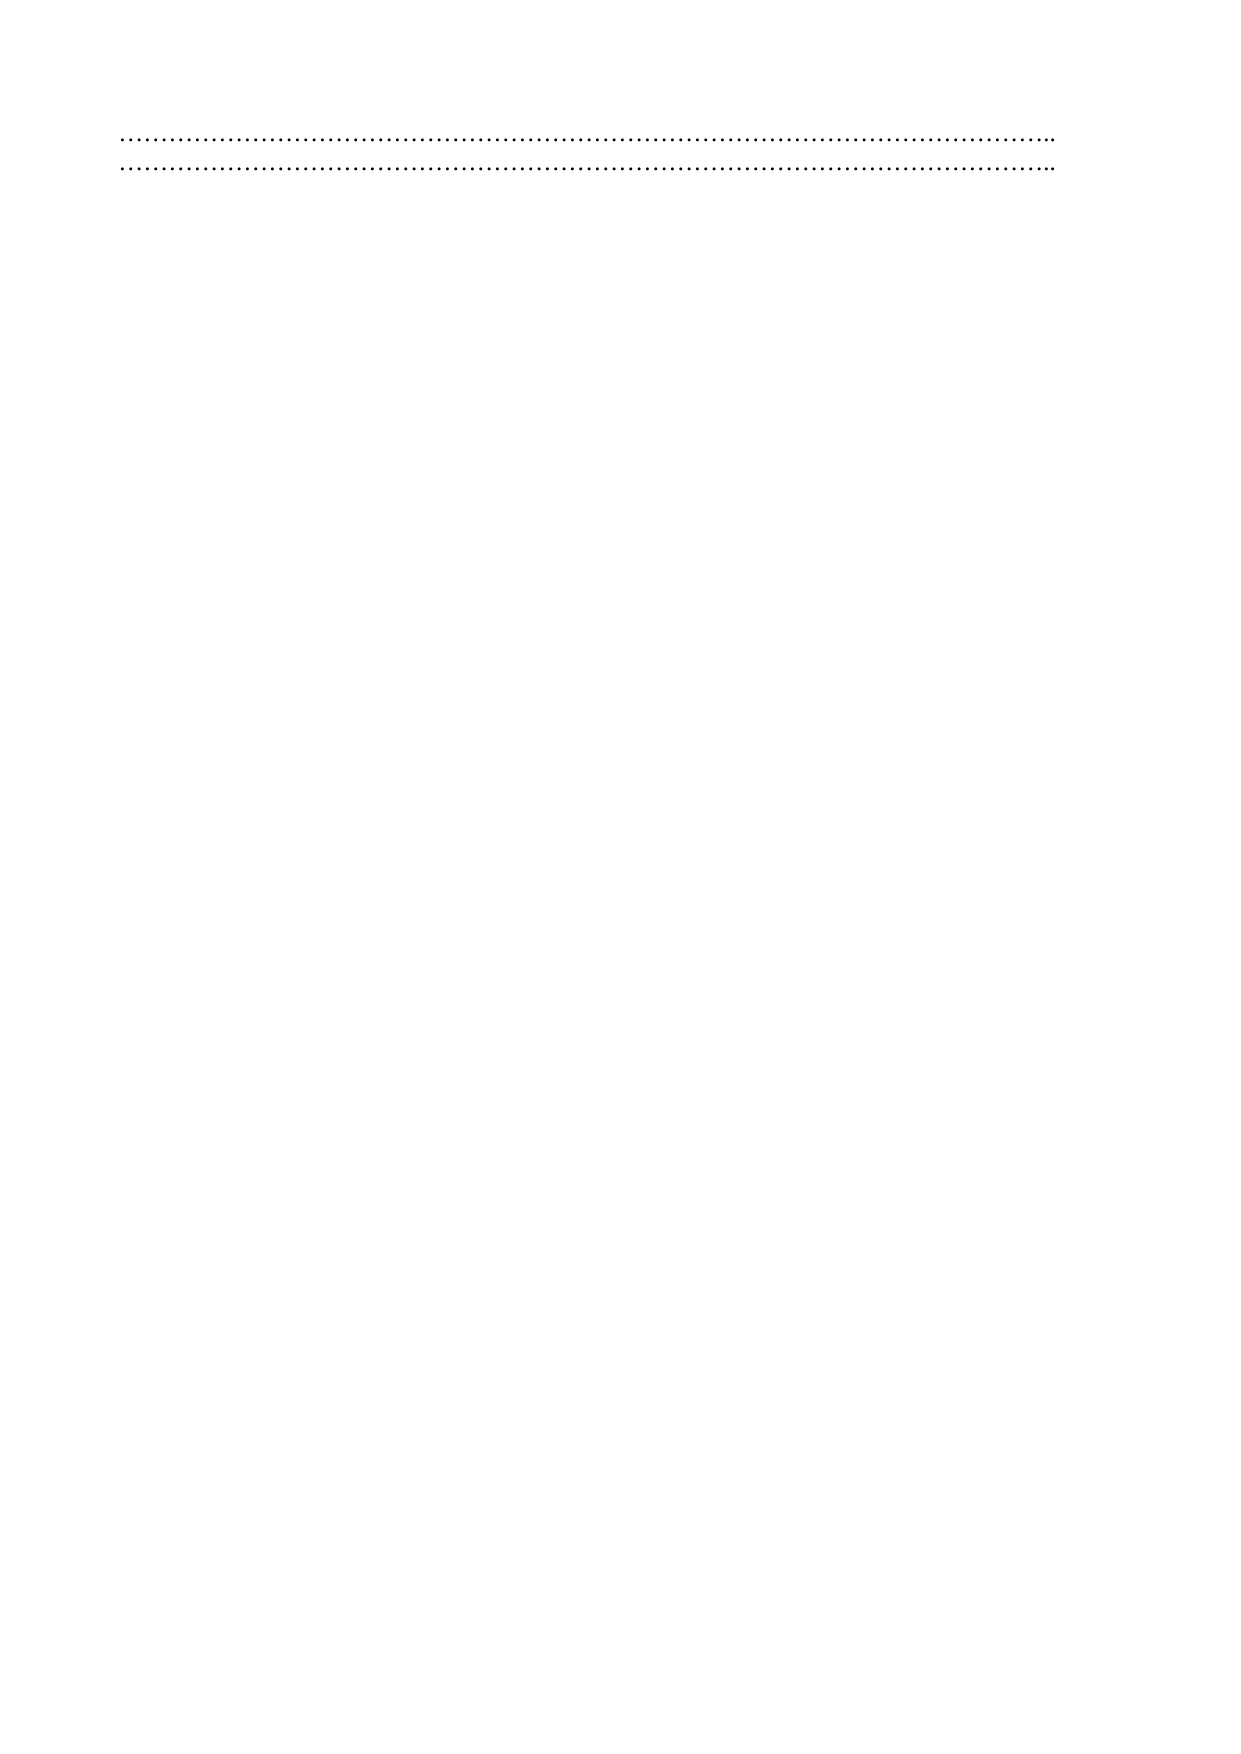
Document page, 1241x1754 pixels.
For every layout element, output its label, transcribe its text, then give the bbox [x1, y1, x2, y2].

text …………………………………………………………………………………………………..………………………………………………………………………………………………….. [118, 118, 1122, 176]
